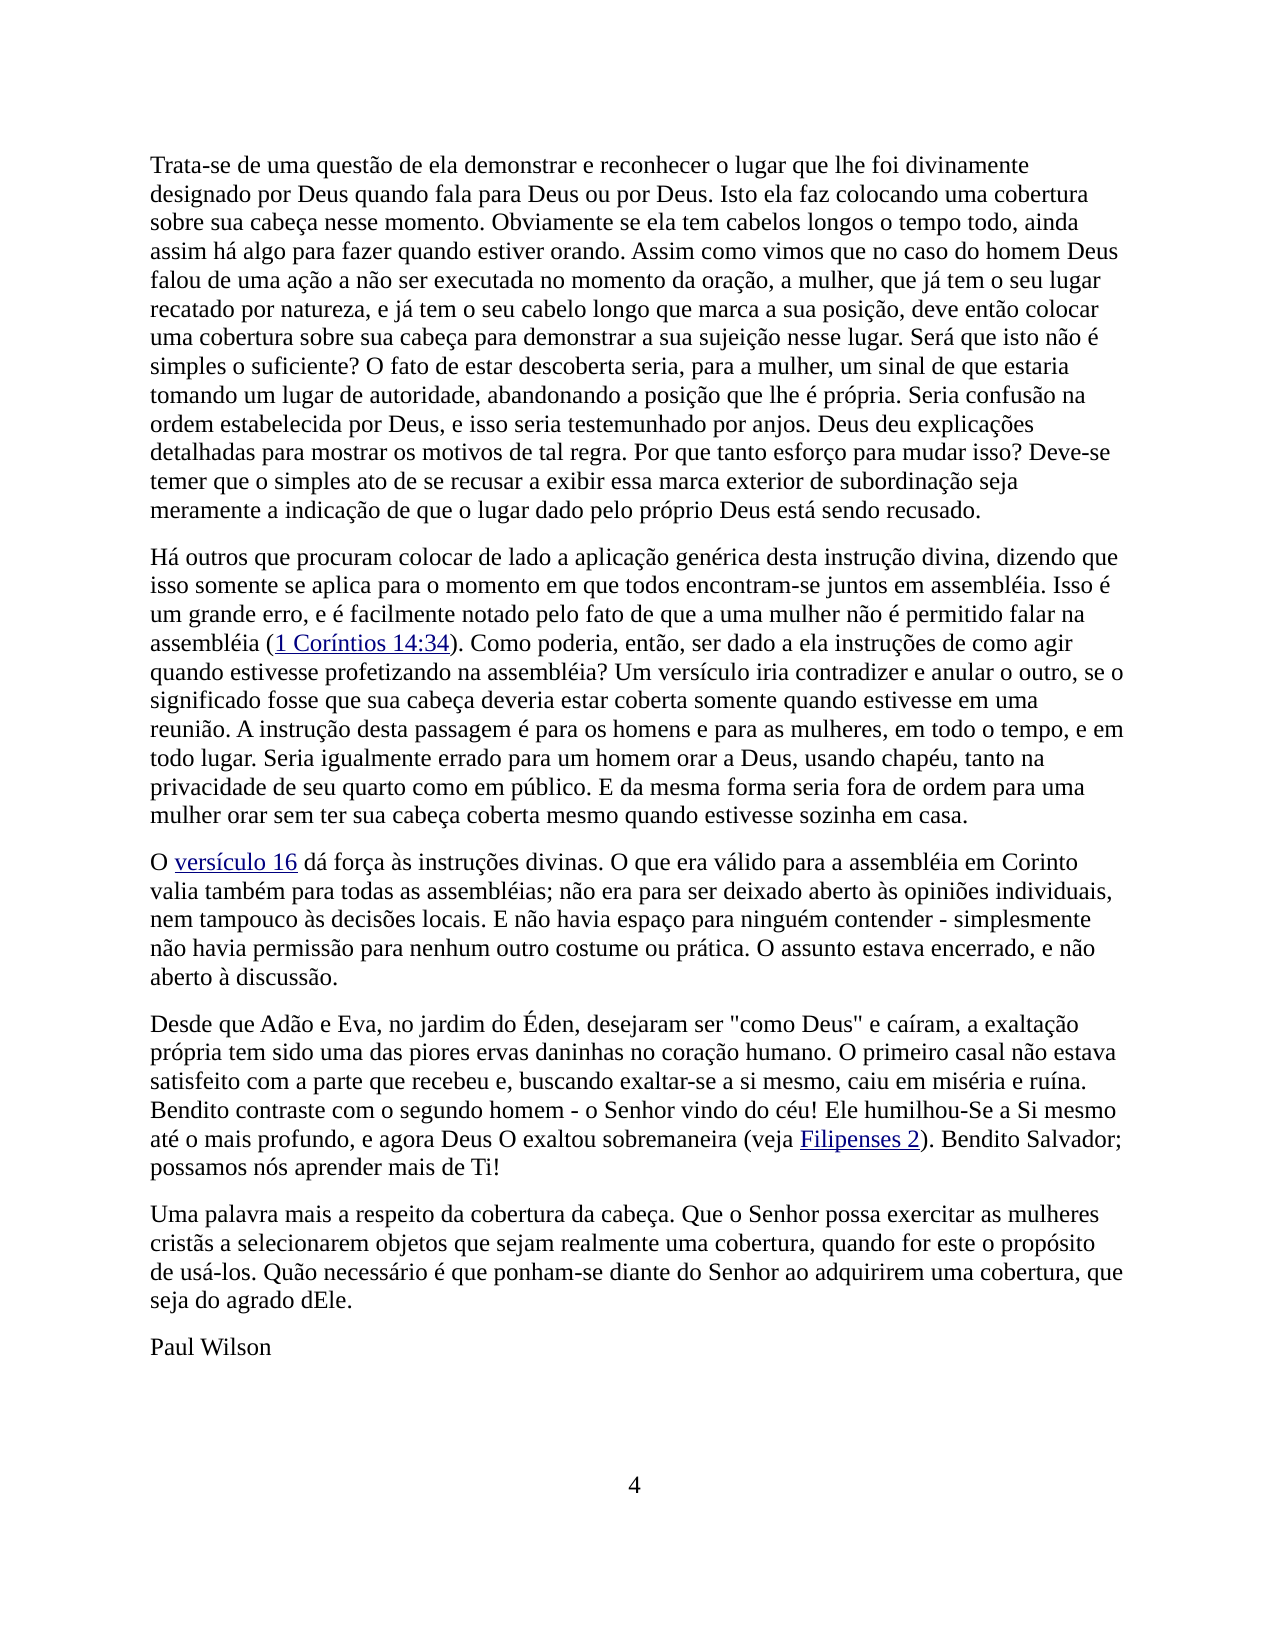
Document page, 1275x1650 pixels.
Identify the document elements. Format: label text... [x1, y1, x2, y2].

text Desde que Adão e Eva, no jardim do Éden, desejaram ser "como Deus" e caíram, a exaltação própria tem sido uma das piores ervas daninhas no coração humano. O primeiro casal não estava satisfeito com a parte que recebeu e, buscando exaltar-se a si mesmo, caiu em miséria e ruína. Bendito contraste com o segundo homem - o Senhor vindo do céu! Ele humilhou-Se a Si mesmo até o mais profundo, e agora Deus O exaltou sobremaneira (veja Filipenses 2). Bendito Salvador; possamos nós aprender mais de Ti! [150, 1009, 1125, 1181]
text Paul Wilson [150, 1332, 1125, 1361]
text Trata-se de uma questão de ela demonstrar e reconhecer o lugar que lhe foi divinamente designado por Deus quando fala para Deus ou por Deus. Isto ela faz colocando uma cobertura sobre sua cabeça nesse momento. Obviamente se ela tem cabelos longos o tempo todo, ainda assim há algo para fazer quando estiver orando. Assim como vimos que no caso do homem Deus falou de uma ação a não ser executada no momento da oração, a mulher, que já tem o seu lugar recatado por natureza, e já tem o seu cabelo longo que marca a sua posição, deve então colocar uma cobertura sobre sua cabeça para demonstrar a sua sujeição nesse lugar. Será que isto não é simples o suficiente? O fato de estar descoberta seria, para a mulher, um sinal de que estaria tomando um lugar de autoridade, abandonando a posição que lhe é própria. Seria confusão na ordem estabelecida por Deus, e isso seria testemunhado por anjos. Deus deu explicações detalhadas para mostrar os motivos de tal regra. Por que tanto esforço para mudar isso? Deve-se temer que o simples ato de se recusar a exibir essa marca exterior de subordinação seja meramente a indicação de que o lugar dado pelo próprio Deus está sendo recusado. [150, 150, 1125, 524]
text Uma palavra mais a respeito da cobertura da cabeça. Que o Senhor possa exercitar as mulheres cristãs a selecionarem objetos que sejam realmente uma cobertura, quando for este o propósito de usá-los. Quão necessário é que ponham-se diante do Senhor ao adquirirem uma cobertura, que seja do agrado dEle. [150, 1199, 1125, 1314]
text Há outros que procuram colocar de lado a aplicação genérica desta instrução divina, dizendo que isso somente se aplica para o momento em que todos encontram-se juntos em assembléia. Isso é um grande erro, e é facilmente notado pelo fato de que a uma mulher não é permitido falar na assembléia (1 Coríntios 14:34). Como poderia, então, ser dado a ela instruções de como agir quando estivesse profetizando na assembléia? Um versículo iria contradizer e anular o outro, se o significado fosse que sua cabeça deveria estar coberta somente quando estivesse em uma reunião. A instrução desta passagem é para os homens e para as mulheres, em todo o tempo, e em todo lugar. Seria igualmente errado para um homem orar a Deus, usando chapéu, tanto na privacidade de seu quarto como em público. E da mesma forma seria fora de ordem para uma mulher orar sem ter sua cabeça coberta mesmo quando estivesse sozinha em casa. [150, 542, 1125, 829]
text O versículo 16 dá força às instruções divinas. O que era válido para a assembléia em Corinto valia também para todas as assembléias; não era para ser deixado aberto às opiniões individuais, nem tampouco às decisões locais. E não havia espaço para ninguém contender - simplesmente não havia permissão para nenhum outro costume ou prática. O assunto estava encerrado, e não aberto à discussão. [150, 847, 1125, 991]
